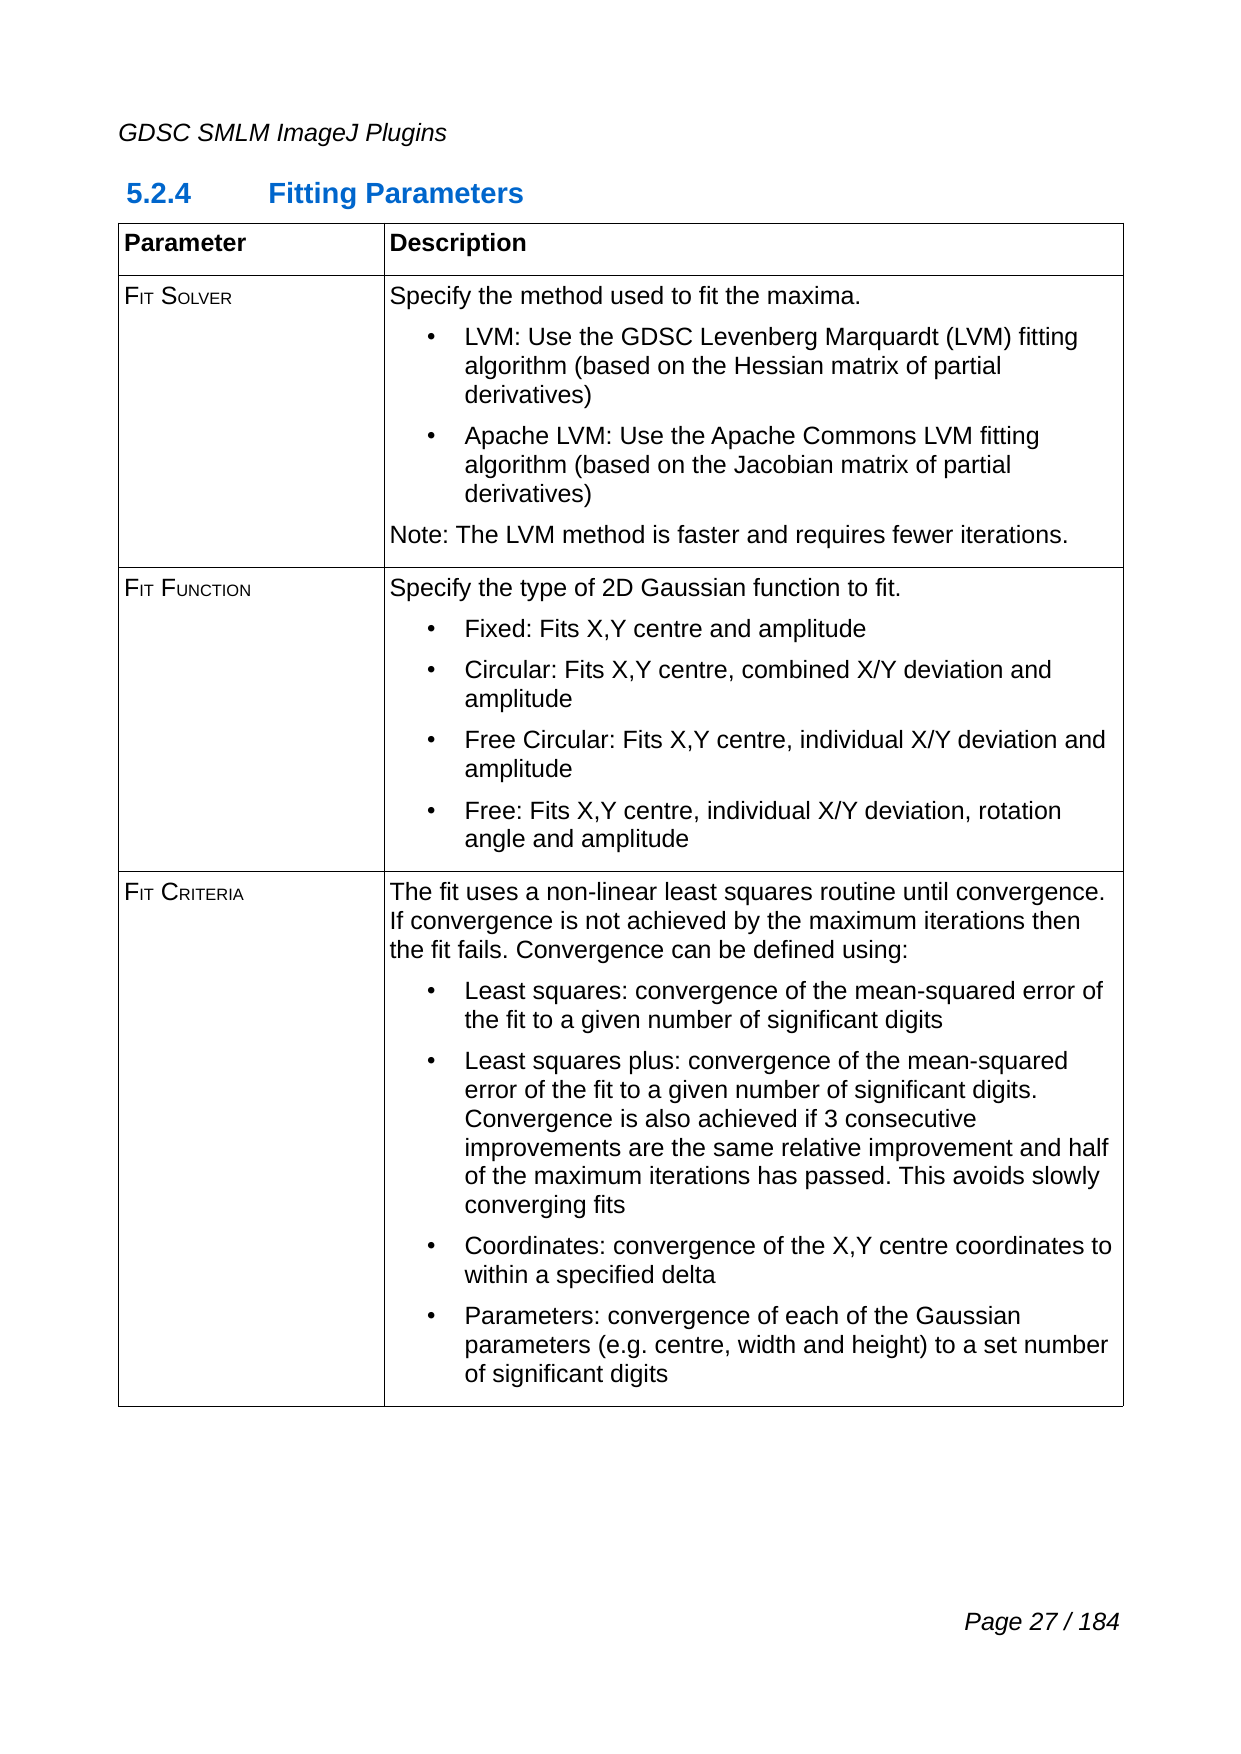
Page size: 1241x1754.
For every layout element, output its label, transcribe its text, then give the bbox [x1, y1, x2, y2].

table_header Parameter [119, 224, 384, 275]
table_cell Fit Criteria [119, 872, 384, 1406]
table_cell Fit Function [119, 568, 384, 871]
table_cell Specify the type of 2D Gaussian function to fit. Fixed: Fits X,Y centre and amplitude Circular: Fits X,Y centre, combined X/Y deviation and amplitude Free Circular: Fits X,Y centre, individual X/Y deviation and amplitude Free: Fits X,Y centre, individual X/Y deviation, rotation angle and amplitude [385, 568, 1123, 871]
table_cell Fit Solver [119, 276, 384, 567]
table_cell The fit uses a non-linear least squares routine until convergence. If convergence is not achieved by the maximum iterations then the fit fails. Convergence can be defined using: Least squares: convergence of the mean-squared error of the fit to a given number of significant digits Least squares plus: convergence of the mean-squared error of the fit to a given number of significant digits. Convergence is also achieved if 3 consecutive improvements are the same relative improvement and half of the maximum iterations has passed. This avoids slowly converging fits Coordinates: convergence of the X,Y centre coordinates to within a specified delta Parameters: convergence of each of the Gaussian parameters (e.g. centre, width and height) to a set number of significant digits [385, 872, 1123, 1406]
table_cell Specify the method used to fit the maxima. LVM: Use the GDSC Levenberg Marquardt (LVM) fitting algorithm (based on the Hessian matrix of partial derivatives) Apache LVM: Use the Apache Commons LVM fitting algorithm (based on the Jacobian matrix of partial derivatives) Note: The LVM method is faster and requires fewer iterations. [385, 276, 1123, 567]
subtitle Fitting Parameters [118, 176, 1122, 210]
table_header Description [385, 224, 1123, 275]
